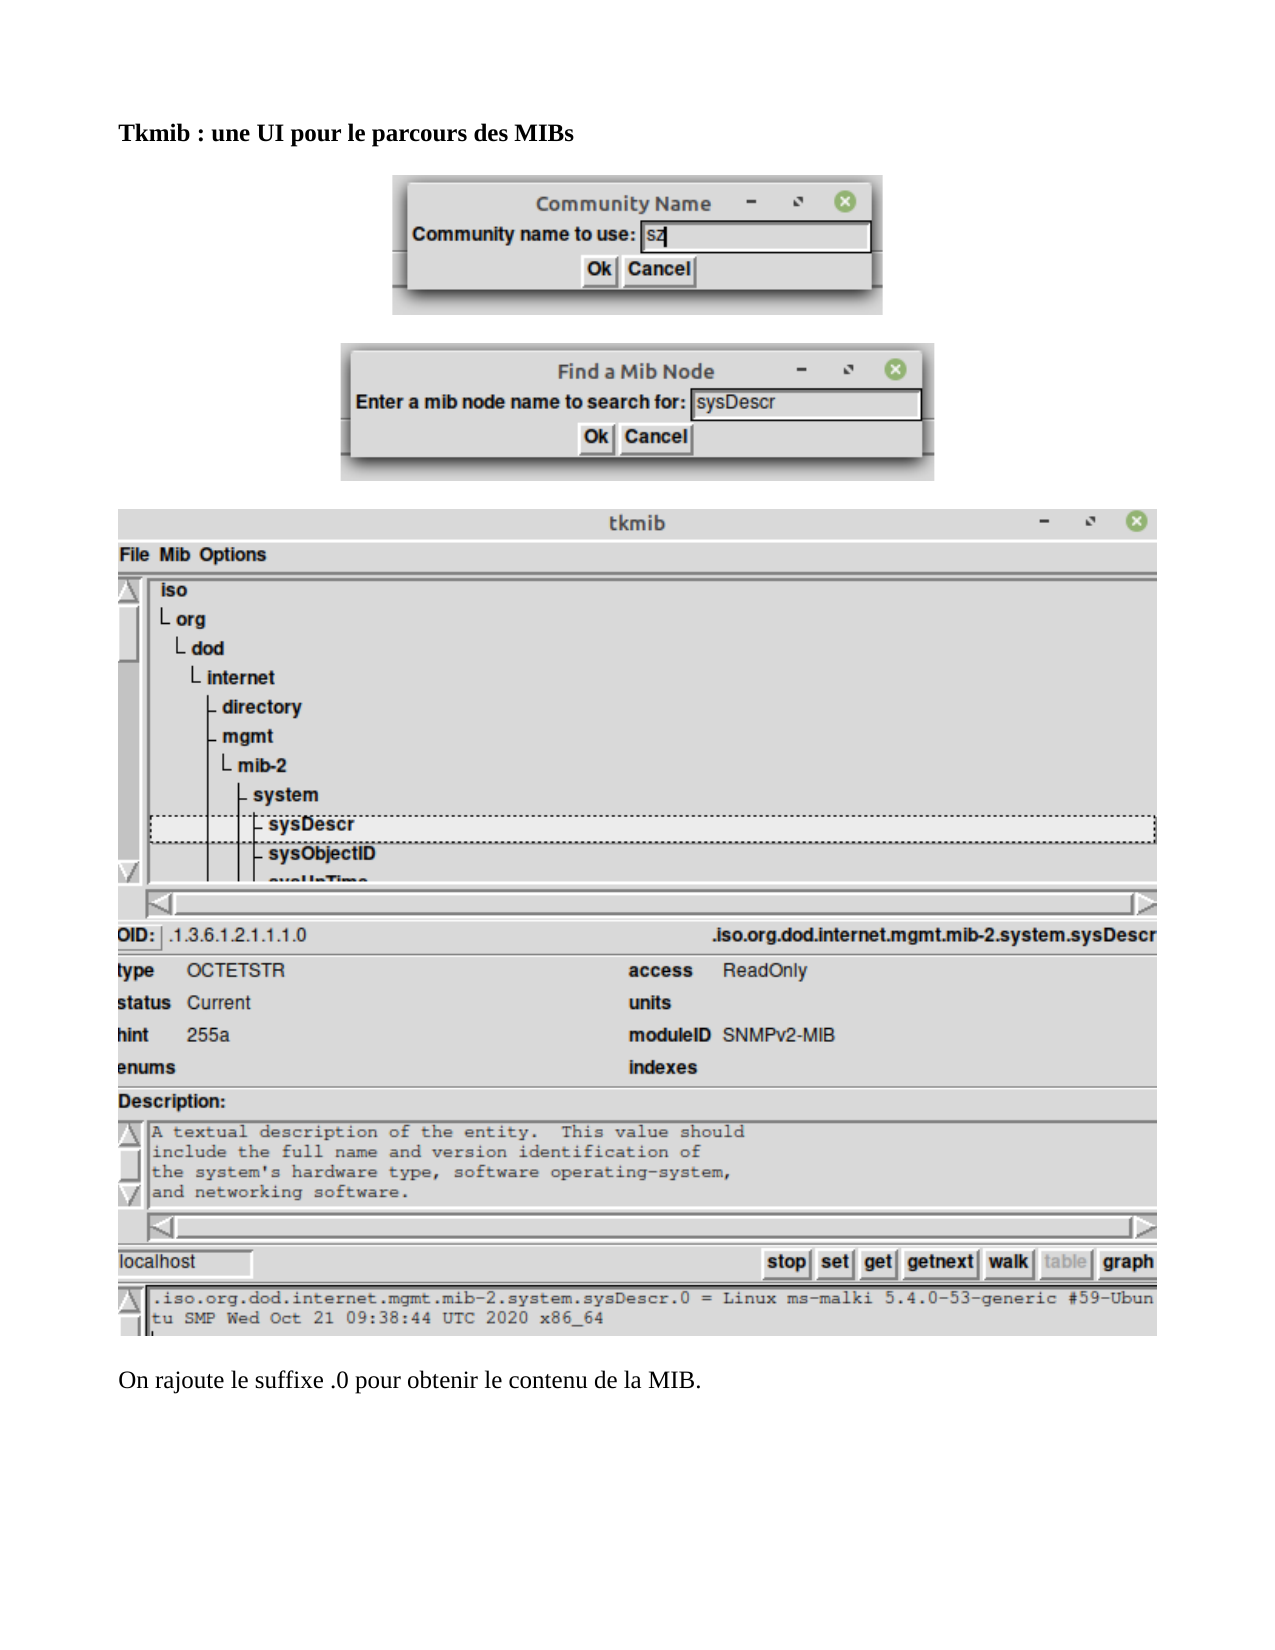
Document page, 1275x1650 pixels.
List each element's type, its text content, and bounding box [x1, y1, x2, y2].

text On rajoute le suffixe .0 pour obtenir le contenu de la MIB. [118, 1365, 1157, 1393]
picture [118, 509, 1157, 1336]
picture [340, 343, 935, 481]
picture [392, 175, 883, 315]
text Tkmib : une UI pour le parcours des MIBs [118, 118, 1157, 147]
